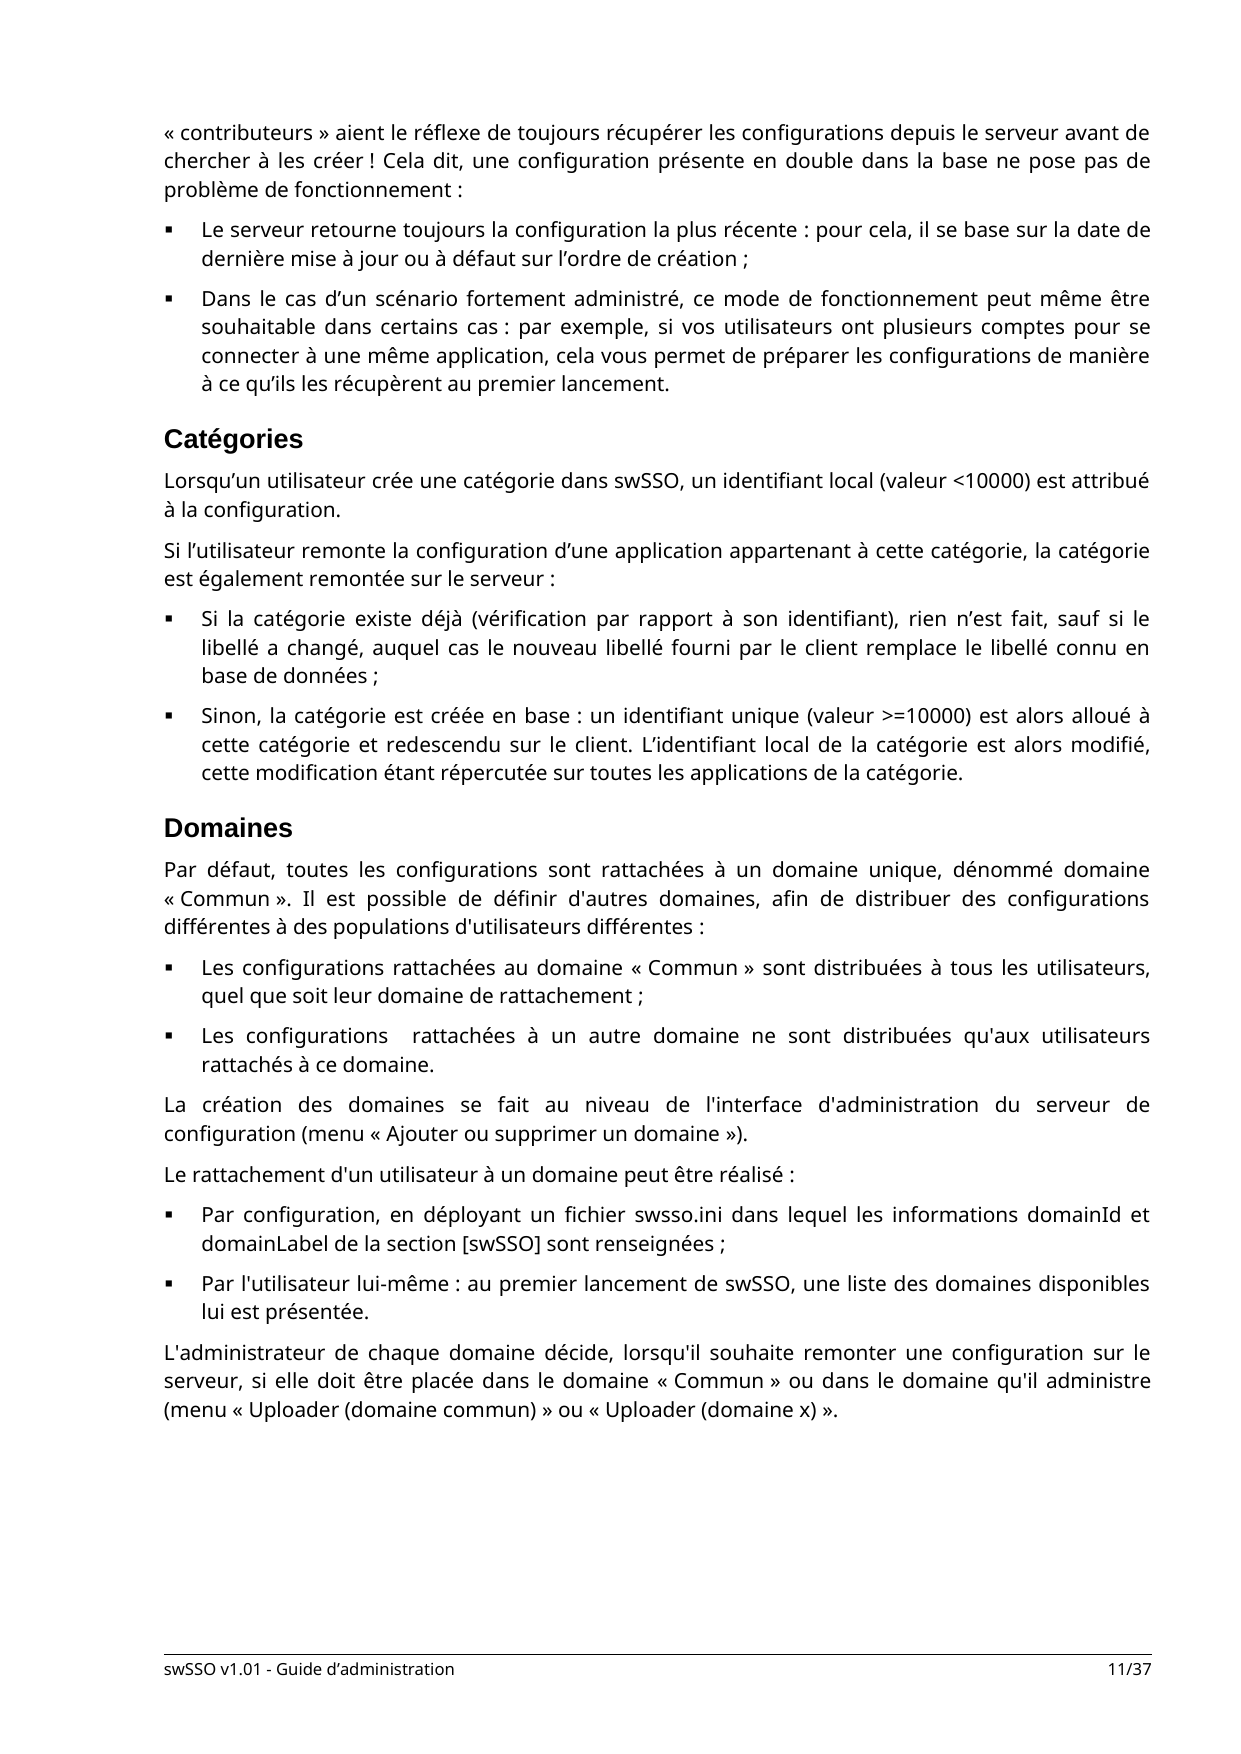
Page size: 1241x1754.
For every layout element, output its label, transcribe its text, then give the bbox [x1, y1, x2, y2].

text L'administrateur de chaque domaine décide, lorsqu'il souhaite remonter une configuration sur le serveur, si elle doit être placée dans le domaine « Commun » ou dans le domaine qu'il administre (menu « Uploader (domaine commun) » ou « Uploader (domaine x) ». [164, 1338, 1152, 1423]
list Sinon, la catégorie est créée en base : un identifiant unique (valeur >=10000) est alors alloué à cette catégorie et redescendu sur le client. L’identifiant local de la catégorie est alors modifié, cette modification étant répercutée sur toutes les applications de la catégorie. [164, 701, 1152, 787]
list Dans le cas d’un scénario fortement administré, ce mode de fonctionnement peut même être souhaitable dans certains cas : par exemple, si vos utilisateurs ont plusieurs comptes pour se connecter à une même application, cela vous permet de préparer les configurations de manière à ce qu’ils les récupèrent au premier lancement. [164, 284, 1152, 398]
text Si l’utilisateur remonte la configuration d’une application appartenant à cette catégorie, la catégorie est également remontée sur le serveur : [164, 536, 1152, 593]
text La création des domaines se fait au niveau de l'interface d'administration du serveur de configuration (menu « Ajouter ou supprimer un domaine »). [164, 1091, 1152, 1147]
subtitle Domaines [164, 812, 1152, 843]
list Si la catégorie existe déjà (vérification par rapport à son identifiant), rien n’est fait, sauf si le libellé a changé, auquel cas le nouveau libellé fourni par le client remplace le libellé connu en base de données ; [164, 604, 1152, 690]
list Par l'utilisateur lui-même : au premier lancement de swSSO, une liste des domaines disponibles lui est présentée. [164, 1269, 1152, 1326]
text « contributeurs » aient le réflexe de toujours récupérer les configurations depuis le serveur avant de chercher à les créer ! Cela dit, une configuration présente en double dans la base ne pose pas de problème de fonctionnement : [164, 118, 1152, 203]
subtitle Catégories [164, 423, 1152, 454]
list Par configuration, en déployant un fichier swsso.ini dans lequel les informations domainId et domainLabel de la section [swSSO] sont renseignées ; [164, 1200, 1152, 1257]
text Le rattachement d'un utilisateur à un domaine peut être réalisé : [164, 1160, 1152, 1188]
list Le serveur retourne toujours la configuration la plus récente : pour cela, il se base sur la date de dernière mise à jour ou à défaut sur l’ordre de création ; [164, 215, 1152, 272]
list Les configurations rattachées au domaine « Commun » sont distribuées à tous les utilisateurs, quel que soit leur domaine de rattachement ; [164, 953, 1152, 1009]
list Les configurations rattachées à un autre domaine ne sont distribuées qu'aux utilisateurs rattachés à ce domaine. [164, 1021, 1152, 1078]
text Lorsqu’un utilisateur crée une catégorie dans swSSO, un identifiant local (valeur <10000) est attribué à la configuration. [164, 466, 1152, 523]
text Par défaut, toutes les configurations sont rattachées à un domaine unique, dénommé domaine « Commun ». Il est possible de définir d'autres domaines, afin de distribuer des configurations différentes à des populations d'utilisateurs différentes : [164, 856, 1152, 941]
